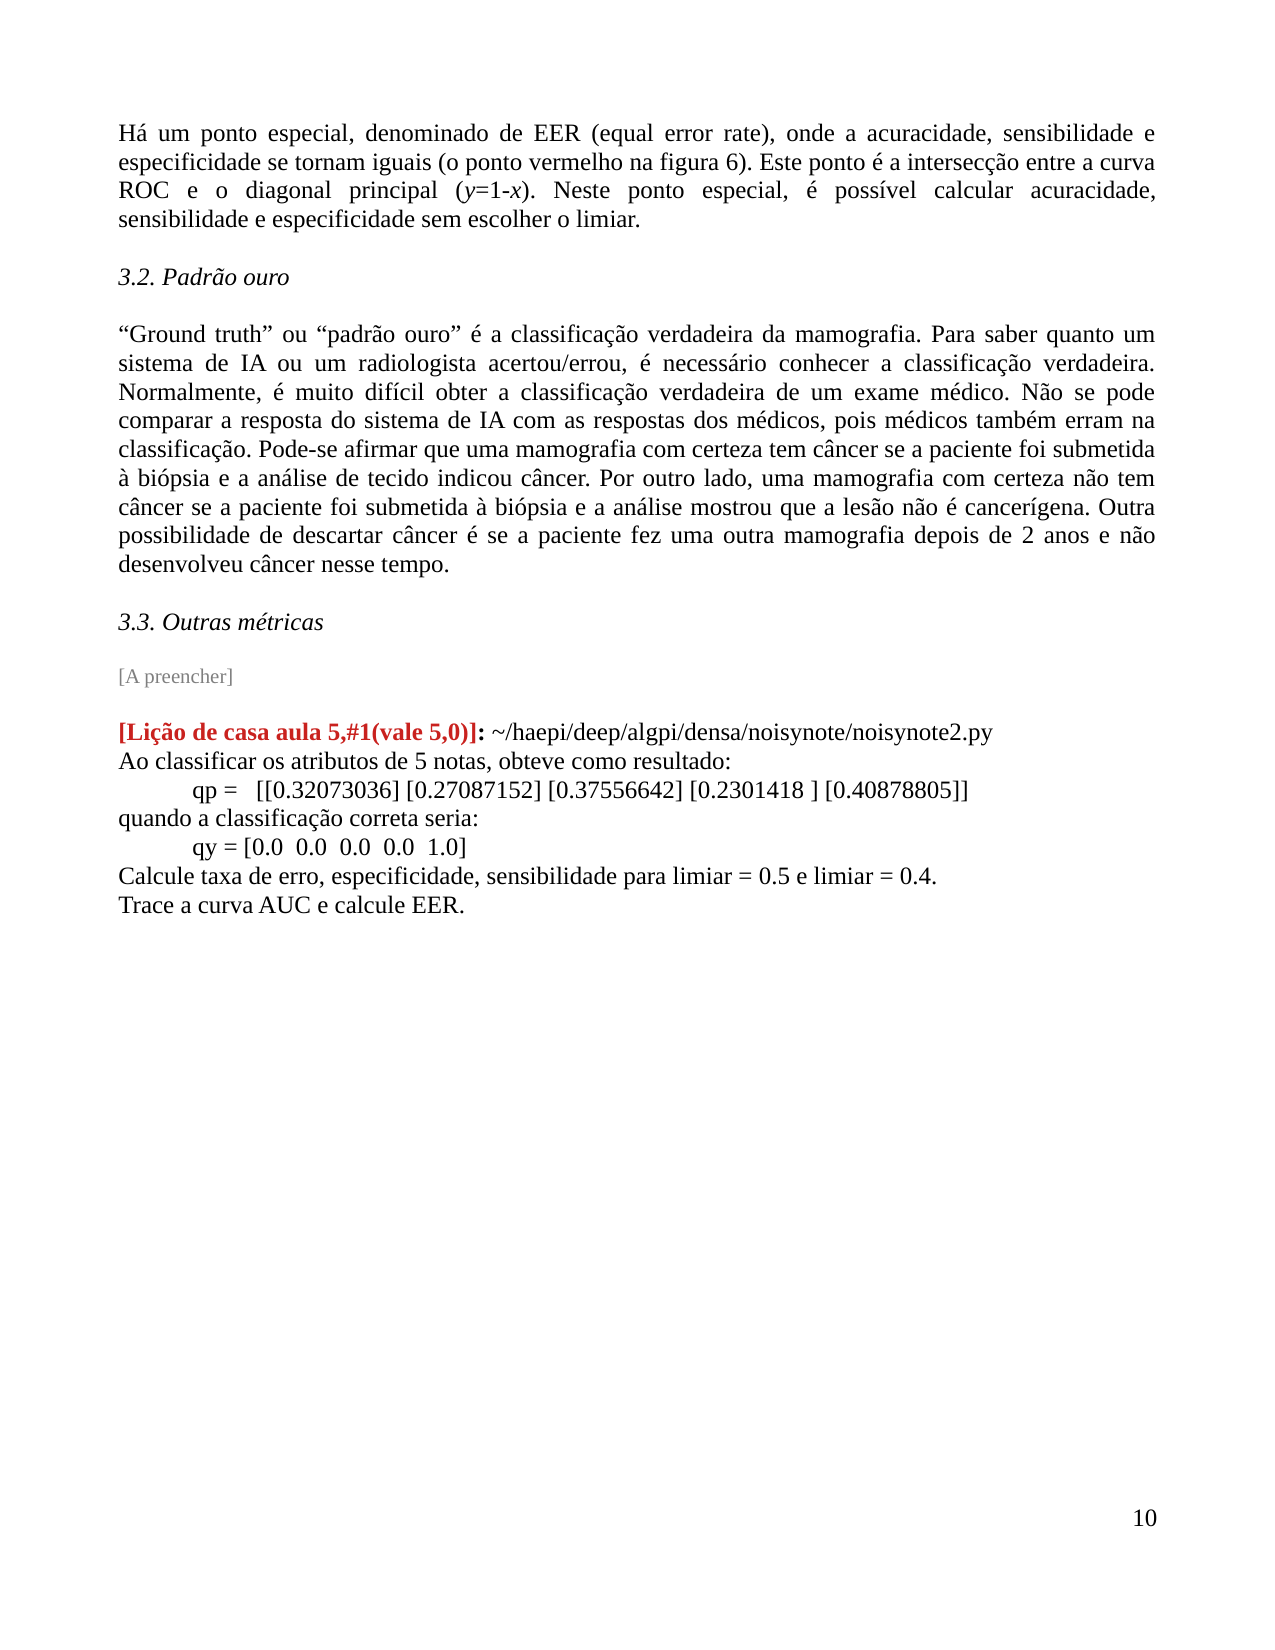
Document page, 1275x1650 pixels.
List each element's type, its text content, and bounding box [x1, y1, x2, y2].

text qp = [[0.32073036] [0.27087152] [0.37556642] [0.2301418 ] [0.40878805]] [118, 775, 1157, 803]
text Ao classificar os atributos de 5 notas, obteve como resultado: [118, 746, 1157, 775]
text [A preencher] [118, 664, 1157, 688]
text Há um ponto especial, denominado de EER (equal error rate), onde a acuracidade, sensibilidade e especificidade se tornam iguais (o ponto vermelho na figura 6). Este ponto é a intersecção entre a curva ROC e o diagonal principal (y=1-x). Neste ponto especial, é possível calcular acuracidade, sensibilidade e especificidade sem escolher o limiar. [118, 118, 1157, 233]
text 3.2. Padrão ouro [118, 262, 1157, 291]
text Calcule taxa de erro, especificidade, sensibilidade para limiar = 0.5 e limiar = 0.4. [118, 861, 1157, 890]
text 3.3. Outras métricas [118, 607, 1157, 636]
text [Lição de casa aula 5,#1(vale 5,0)]: ~/haepi/deep/algpi/densa/noisynote/noisynote2.py [118, 717, 1157, 746]
text Trace a curva AUC e calcule EER. [118, 890, 1157, 918]
text qy = [0.0 0.0 0.0 0.0 1.0] [118, 832, 1157, 861]
text “Ground truth” ou “padrão ouro” é a classificação verdadeira da mamografia. Para saber quanto um sistema de IA ou um radiologista acertou/errou, é necessário conhecer a classificação verdadeira. Normalmente, é muito difícil obter a classificação verdadeira de um exame médico. Não se pode comparar a resposta do sistema de IA com as respostas dos médicos, pois médicos também erram na classificação. Pode-se afirmar que uma mamografia com certeza tem câncer se a paciente foi submetida à biópsia e a análise de tecido indicou câncer. Por outro lado, uma mamografia com certeza não tem câncer se a paciente foi submetida à biópsia e a análise mostrou que a lesão não é cancerígena. Outra possibilidade de descartar câncer é se a paciente fez uma outra mamografia depois de 2 anos e não desenvolveu câncer nesse tempo. [118, 319, 1157, 578]
text quando a classificação correta seria: [118, 803, 1157, 832]
